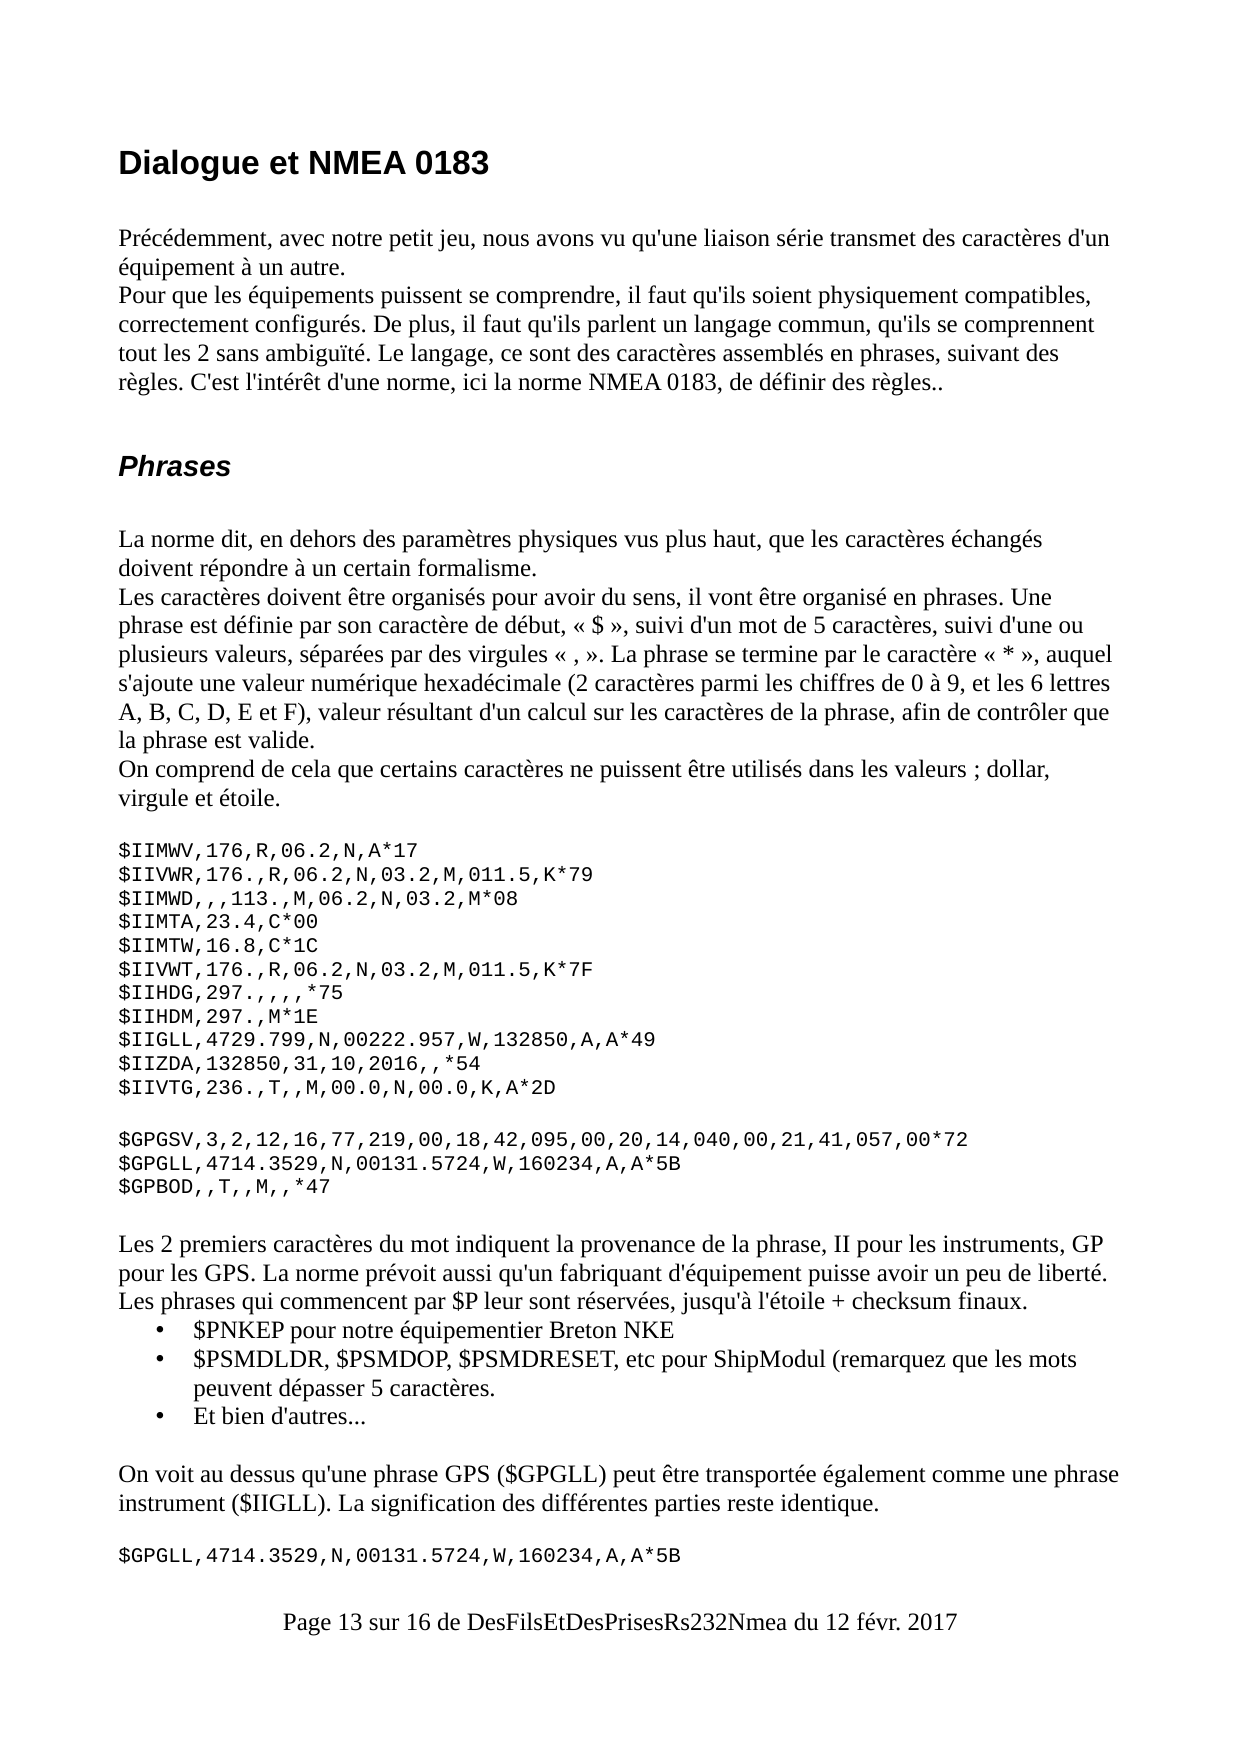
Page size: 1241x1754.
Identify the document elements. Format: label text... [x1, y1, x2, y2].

text Pour que les équipements puissent se comprendre, il faut qu'ils soient physiquement compatibles, correctement configurés. De plus, il faut qu'ils parlent un langage commun, qu'ils se comprennent tout les 2 sans ambiguïté. Le langage, ce sont des caractères assemblés en phrases, suivant des règles. C'est l'intérêt d'une norme, ici la norme NMEA 0183, de définir des règles.. [118, 281, 1122, 396]
text $GPGLL,4714.3529,N,00131.5724,W,160234,A,A*5B [118, 1153, 1122, 1176]
subtitle Dialogue et NMEA 0183 [118, 143, 1122, 182]
text $IIMWD,,,113.,M,06.2,N,03.2,M*08 [118, 888, 1122, 911]
list Et bien d'autres... [156, 1401, 1122, 1430]
text Les caractères doivent être organisés pour avoir du sens, il vont être organisé en phrases. Une phrase est définie par son caractère de début, « $ », suivi d'un mot de 5 caractères, suivi d'une ou plusieurs valeurs, séparées par des virgules « , ». La phrase se termine par le caractère « * », auquel s'ajoute une valeur numérique hexadécimale (2 caractères parmi les chiffres de 0 à 9, et les 6 lettres A, B, C, D, E et F), valeur résultant d'un calcul sur les caractères de la phrase, afin de contrôler que la phrase est valide. [118, 582, 1122, 754]
text $IIZDA,132850,31,10,2016,,*54 [118, 1053, 1122, 1077]
text $GPGLL,4714.3529,N,00131.5724,W,160234,A,A*5B [118, 1545, 1122, 1569]
text $IIVWR,176.,R,06.2,N,03.2,M,011.5,K*79 [118, 864, 1122, 888]
list $PSMDLDR, $PSMDOP, $PSMDRESET, etc pour ShipModul (remarquez que les mots peuvent dépasser 5 caractères. [156, 1344, 1122, 1401]
text $IIMTA,23.4,C*00 [118, 911, 1122, 935]
text $IIHDG,297.,,,,*75 [118, 982, 1122, 1006]
text $GPBOD,,T,,M,,*47 [118, 1176, 1122, 1200]
text La norme dit, en dehors des paramètres physiques vus plus haut, que les caractères échangés doivent répondre à un certain formalisme. [118, 524, 1122, 582]
list $PNKEP pour notre équipementier Breton NKE [156, 1315, 1122, 1344]
text $IIVWT,176.,R,06.2,N,03.2,M,011.5,K*7F [118, 958, 1122, 982]
text $IIMTW,16.8,C*1C [118, 935, 1122, 958]
text $IIHDM,297.,M*1E [118, 1006, 1122, 1029]
text $GPGSV,3,2,12,16,77,219,00,18,42,095,00,20,14,040,00,21,41,057,00*72 [118, 1129, 1122, 1153]
text $IIMWV,176,R,06.2,N,A*17 [118, 840, 1122, 864]
subtitle Phrases [118, 449, 1122, 483]
text Précédemment, avec notre petit jeu, nous avons vu qu'une liaison série transmet des caractères d'un équipement à un autre. [118, 223, 1122, 281]
text $IIVTG,236.,T,,M,00.0,N,00.0,K,A*2D [118, 1077, 1122, 1100]
text On voit au dessus qu'une phrase GPS ($GPGLL) peut être transportée également comme une phrase instrument ($IIGLL). La signification des différentes parties reste identique. [118, 1459, 1122, 1516]
text $IIGLL,4729.799,N,00222.957,W,132850,A,A*49 [118, 1029, 1122, 1053]
text On comprend de cela que certains caractères ne puissent être utilisés dans les valeurs ; dollar, virgule et étoile. [118, 754, 1122, 812]
text Les 2 premiers caractères du mot indiquent la provenance de la phrase, II pour les instruments, GP pour les GPS. La norme prévoit aussi qu'un fabriquant d'équipement puisse avoir un peu de liberté. Les phrases qui commencent par $P leur sont réservées, jusqu'à l'étoile + checksum finaux. [118, 1229, 1122, 1315]
